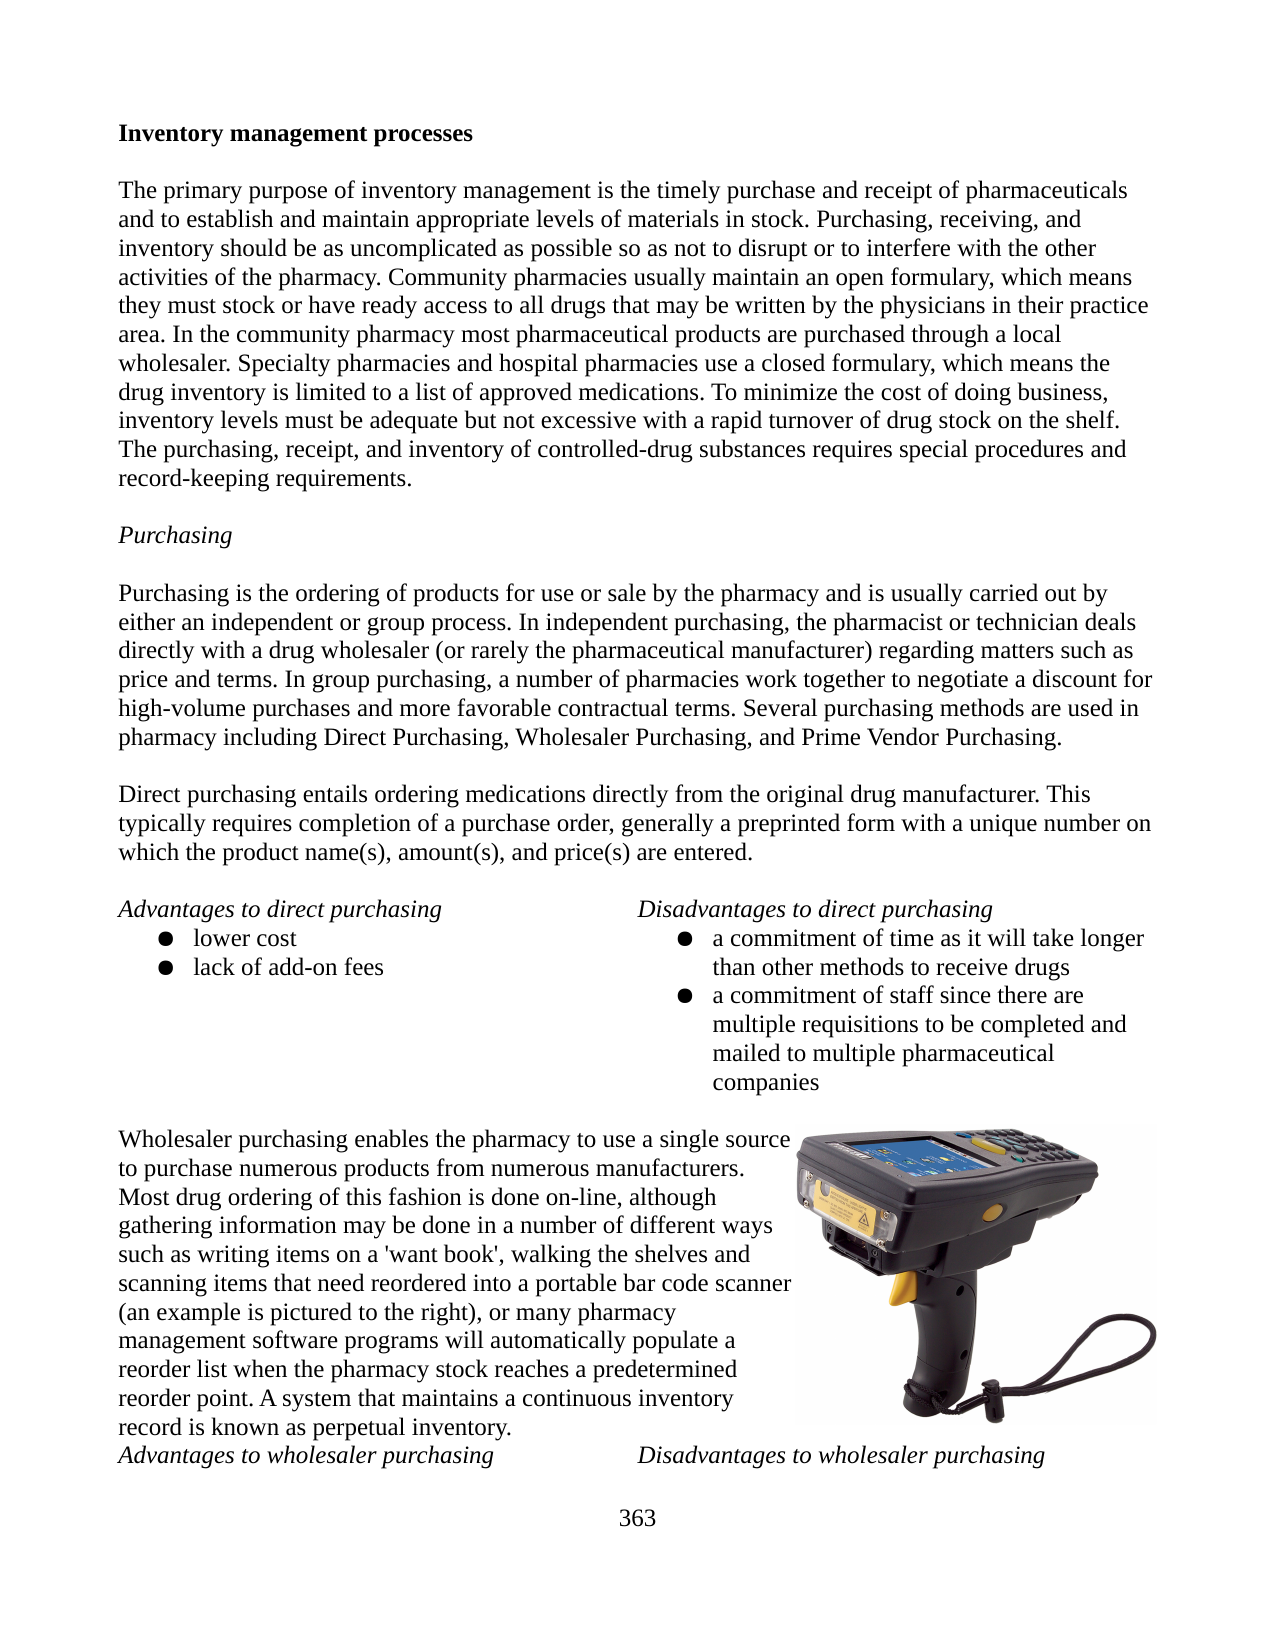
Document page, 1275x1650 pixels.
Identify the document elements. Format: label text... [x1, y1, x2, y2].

text Inventory management processes [118, 118, 1157, 147]
text Purchasing [118, 521, 1157, 549]
text Purchasing is the ordering of products for use or sale by the pharmacy and is usually carried out by either an independent or group process. In independent purchasing, the pharmacist or technician deals directly with a drug wholesaler (or rarely the pharmaceutical manufacturer) regarding matters such as price and terms. In group purchasing, a number of pharmacies work together to negotiate a discount for high-volume purchases and more favorable contractual terms. Several purchasing methods are used in pharmacy including Direct Purchasing, Wholesaler Purchasing, and Prime Vendor Purchasing. [118, 578, 1157, 751]
text The primary purpose of inventory management is the timely purchase and receipt of pharmaceuticals and to establish and maintain appropriate levels of materials in stock. Purchasing, receiving, and inventory should be as uncomplicated as possible so as not to disrupt or to interfere with the other activities of the pharmacy. Community pharmacies usually maintain an open formulary, which means they must stock or have ready access to all drugs that may be written by the physicians in their practice area. In the community pharmacy most pharmaceutical products are purchased through a local wholesaler. Specialty pharmacies and hospital pharmacies use a closed formulary, which means the drug inventory is limited to a list of approved medications. To minimize the cost of doing business, inventory levels must be adequate but not excessive with a rapid turnover of drug stock on the shelf. The purchasing, receipt, and inventory of controlled-drug substances requires special procedures and record-keeping requirements. [118, 176, 1157, 492]
table_header Advantages to wholesaler purchasing [118, 1441, 637, 1469]
picture [795, 1124, 1157, 1425]
table_header Disadvantages to wholesaler purchasing [638, 1441, 1157, 1469]
text Wholesaler purchasing enables the pharmacy to use a single source to purchase numerous products from numerous manufacturers. Most drug ordering of this fashion is done on-line, although gathering information may be done in a number of different ways such as writing items on a 'want book', walking the shelves and scanning items that need reordered into a portable bar code scanner (an example is pictured to the right), or many pharmacy management software programs will automatically populate a reorder list when the pharmacy stock reaches a predetermined reorder point. A system that maintains a continuous inventory record is known as perpetual inventory. [118, 1124, 1157, 1441]
table_header Disadvantages to direct purchasing [638, 894, 1157, 923]
text Direct purchasing entails ordering medications directly from the original drug manufacturer. This typically requires completion of a purchase order, generally a preprinted form with a unique number on which the product name(s), amount(s), and price(s) are entered. [118, 779, 1157, 866]
table_cell lower cost lack of add-on fees [118, 923, 637, 1096]
table_header Advantages to direct purchasing [118, 894, 637, 923]
table_cell a commitment of time as it will take longer than other methods to receive drugs a commitment of staff since there are multiple requisitions to be completed and mailed to multiple pharmaceutical companies [638, 923, 1157, 1096]
